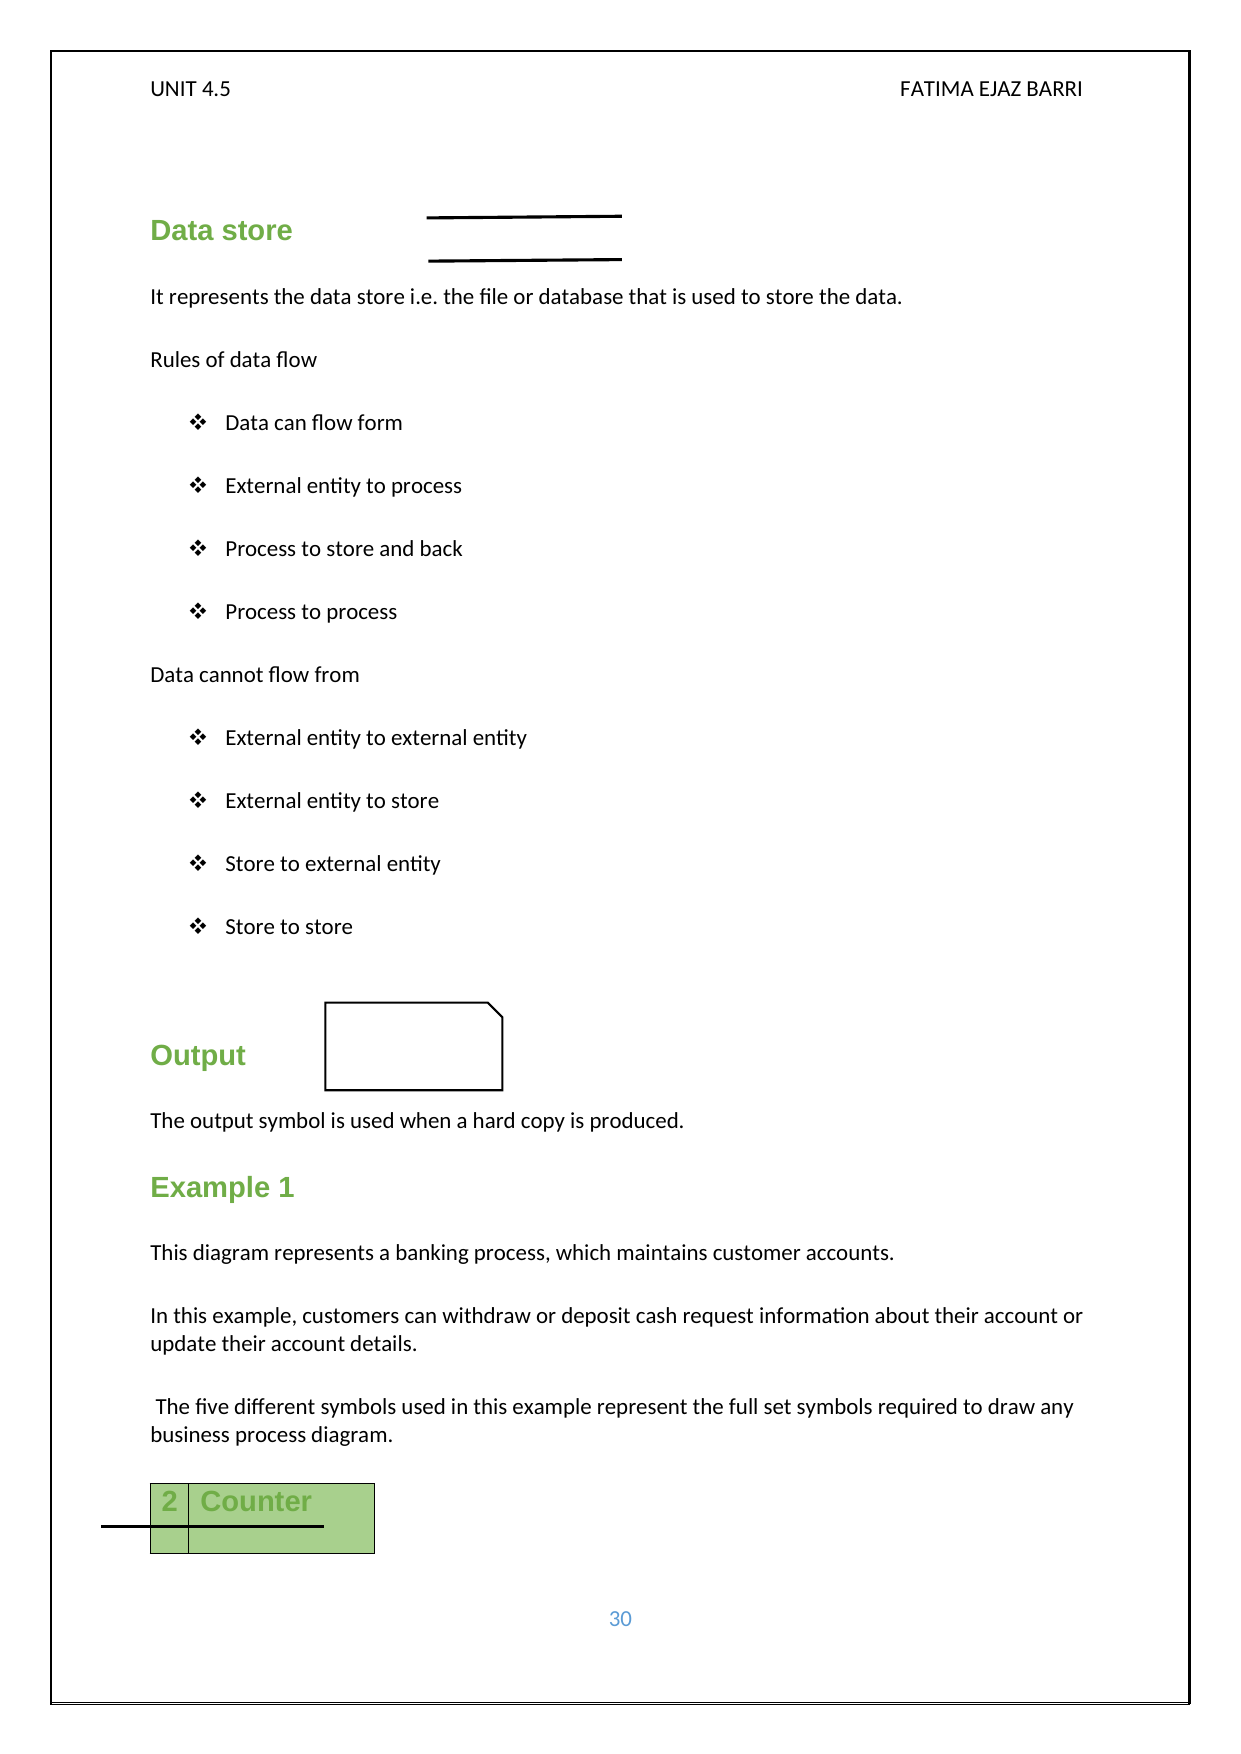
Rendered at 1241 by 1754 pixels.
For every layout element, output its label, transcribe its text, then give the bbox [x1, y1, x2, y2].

list Process to store and back [188, 534, 1090, 562]
text The output symbol is used when a hard copy is produced. [150, 1107, 1090, 1134]
list External entity to process [188, 471, 1090, 499]
text It represents the data store i.e. the file or database that is used to store the data. [150, 282, 1090, 310]
text The five different symbols used in this example represent the full set symbols required to draw any business process diagram. [150, 1392, 1090, 1448]
text Example 1 [150, 1169, 1090, 1203]
text Rules of data flow [150, 345, 1090, 373]
table_header 2 [151, 1484, 188, 1525]
text In this example, customers can withdraw or deposit cash request information about their account or update their account details. [150, 1301, 1090, 1357]
table_header [151, 1528, 188, 1553]
list Store to external entity [188, 849, 1090, 877]
text Data cannot flow from [150, 660, 1090, 688]
text This diagram represents a banking process, which maintains customer accounts. [150, 1238, 1090, 1266]
list Store to store [188, 912, 1090, 940]
list Process to process [188, 597, 1090, 625]
text Data store [150, 213, 1090, 247]
table_header Counter [189, 1484, 374, 1553]
list External entity to external entity [188, 723, 1090, 751]
list External entity to store [188, 786, 1090, 814]
text Output [150, 1038, 324, 1072]
text [504, 1038, 1090, 1072]
list Data can flow form [188, 408, 1090, 436]
